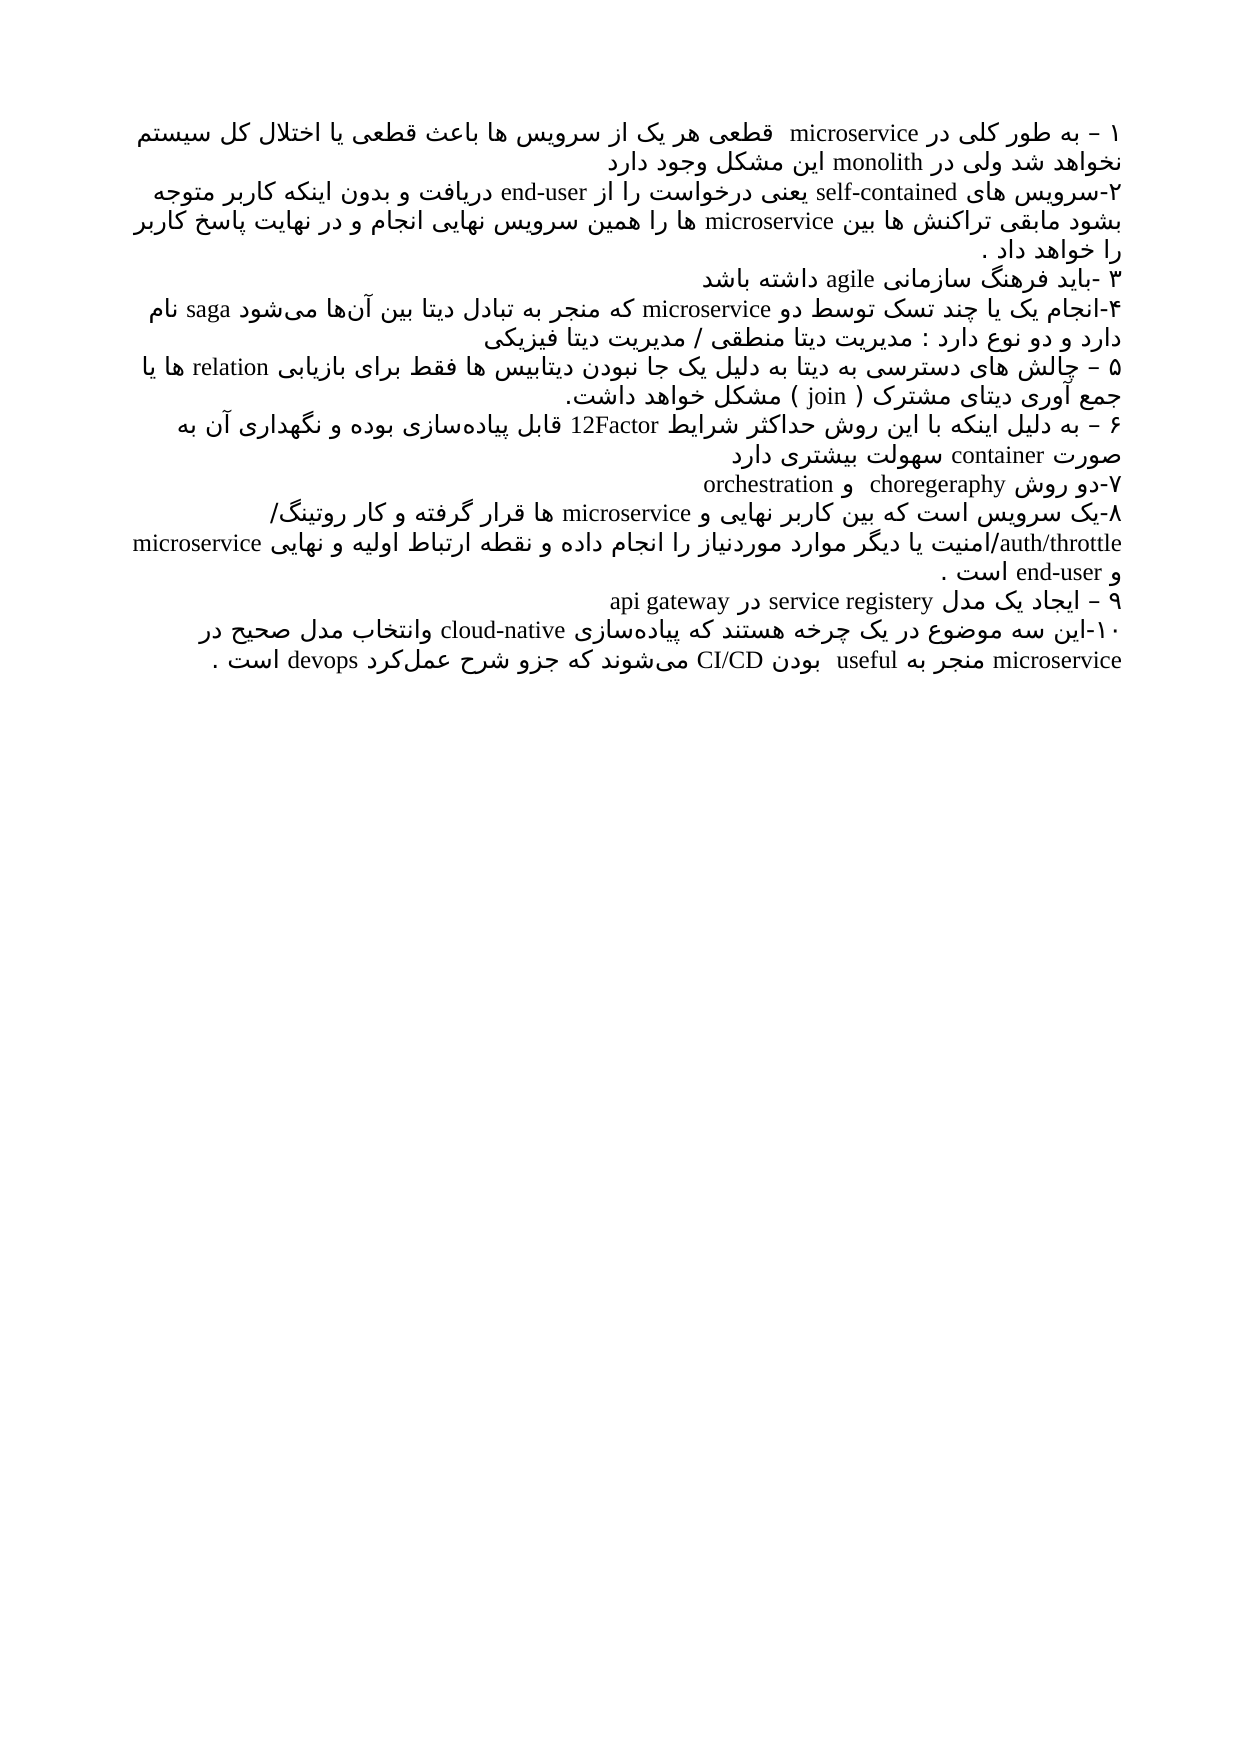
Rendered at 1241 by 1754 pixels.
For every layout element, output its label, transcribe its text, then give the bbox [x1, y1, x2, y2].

text ۲-سرویس های self-contained یعنی درخواست را از end-user دریافت و بدون اینکه کاربر متوجه بشود مابقی تراکنش ها بین microservice ها را همین سرویس نهایی انجام و در نهایت پاسخ کاربر را خواهد داد . [118, 177, 1122, 264]
text ۶ – به دلیل اینکه با این روش حداکثر شرایط 12Factor قابل پیاده‌سازی بوده و نگهداری آن به صورت container سهولت بیشتری دارد [118, 411, 1122, 469]
text ۴-انجام یک یا چند تسک توسط دو microservice که منجر به تبادل دیتا بین آن‌ها می‌شود saga نام دارد و دو نوع دارد : مدیریت دیتا منطقی / مدیریت دیتا فیزیکی [118, 294, 1122, 352]
text ۷-دو روش choregeraphy و orchestration [118, 469, 1122, 498]
text ۱۰-این سه موضوع در یک چرخه هستند که پیاده‌سازی cloud-native وانتخاب مدل صحیح در microservice منجر به useful بودن CI/CD می‌شوند که جزو شرح عمل‌کرد devops است . [118, 616, 1122, 674]
text ۸-یک سرویس است که بین کاربر نهایی و microservice ها قرار گرفته و کار روتینگ/auth/throttle/امنیت یا دیگر موارد موردنیاز را انجام داده و نقطه ارتباط اولیه و نهایی microservice و end-user است . [118, 498, 1122, 586]
text ۹ – ایجاد یک مدل service registery در api gateway [118, 586, 1122, 616]
text ۵ – چالش های دسترسی به دیتا به دلیل یک جا نبودن دیتابیس ها فقط برای بازیابی relation ها یا جمع آوری دیتای مشترک ( join ) مشکل خواهد داشت. [118, 352, 1122, 411]
text ۳ -باید فرهنگ سازمانی agile داشته باشد [118, 264, 1122, 294]
text ۱ – به طور کلی در microservice قطعی هر یک از سرویس ها باعث قطعی یا اختلال کل سیستم نخواهد شد ولی در monolith این مشکل وجود دارد [118, 118, 1122, 177]
